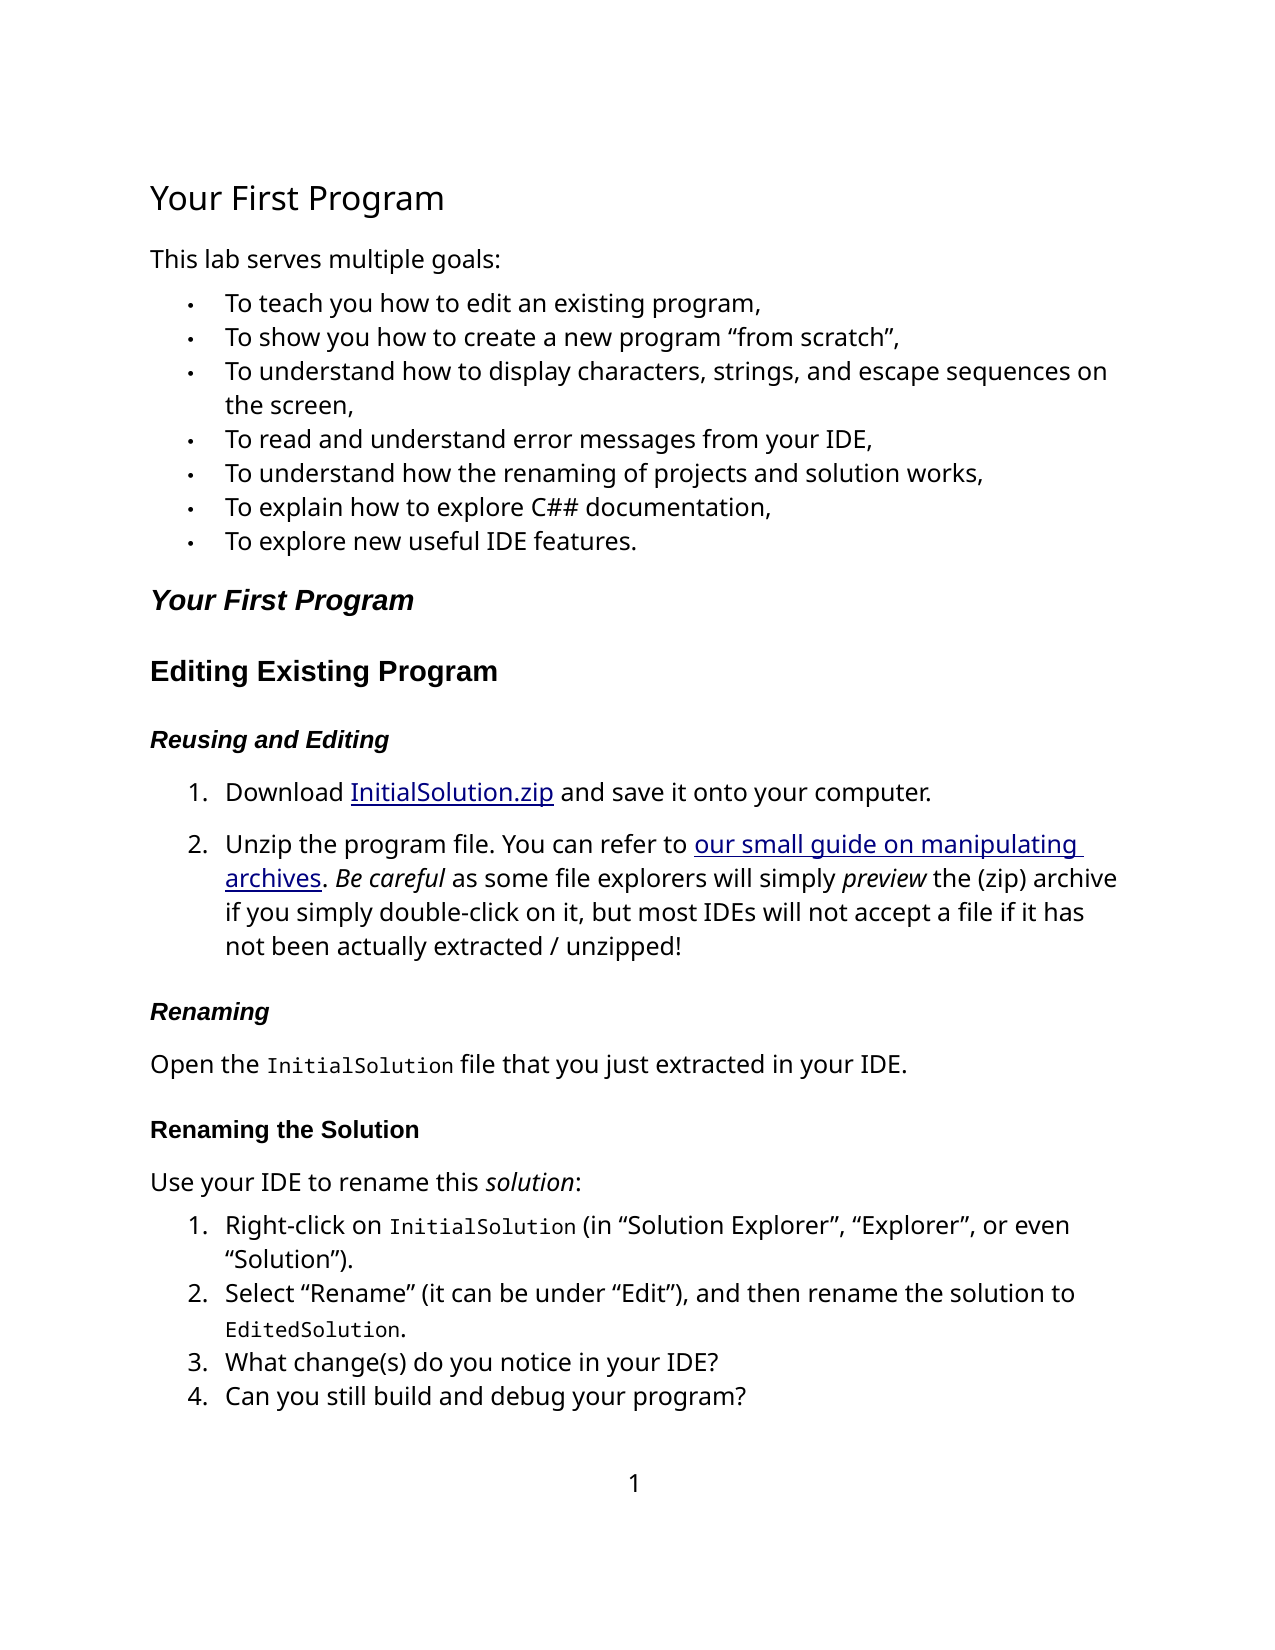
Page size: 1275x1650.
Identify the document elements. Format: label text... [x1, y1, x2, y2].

text Use your IDE to rename this solution: [150, 1165, 1125, 1199]
subtitle Renaming [150, 997, 1125, 1026]
list Unzip the program file. You can refer to our small guide on manipulating archives. Be careful as some file explorers will simply preview the (zip) archive if you simply double-click on it, but most IDEs will not accept a file if it has not been actually extracted / unzipped! [187, 827, 1125, 963]
list Select “Rename” (it can be under “Edit”), and then rename the solution to EditedSolution. [187, 1276, 1125, 1344]
list Can you still build and debug your program? [187, 1378, 1125, 1412]
subtitle Your First Program [150, 175, 1125, 221]
list To show you how to create a new program “from scratch”, [187, 319, 1125, 353]
text This lab serves multiple goals: [150, 242, 1125, 276]
text Open the InitialSolution file that you just extracted in your IDE. [150, 1047, 1125, 1081]
list To read and understand error messages from your IDE, [187, 421, 1125, 456]
list What change(s) do you notice in your IDE? [187, 1344, 1125, 1378]
list To explore new useful IDE features. [187, 524, 1125, 558]
list To understand how to display characters, strings, and escape sequences on the screen, [187, 353, 1125, 421]
list Right-click on InitialSolution (in “Solution Explorer”, “Explorer”, or even “Solution”). [187, 1208, 1125, 1276]
subtitle Editing Existing Program [150, 654, 1125, 687]
list To explain how to explore C## documentation, [187, 489, 1125, 524]
subtitle Reusing and Editing [150, 725, 1125, 753]
list To teach you how to edit an existing program, [187, 285, 1125, 319]
list Download InitialSolution.zip and save it onto your computer. [187, 775, 1125, 809]
subtitle Your First Program [150, 583, 1125, 616]
list To understand how the renaming of projects and solution works, [187, 456, 1125, 489]
subtitle Renaming the Solution [150, 1115, 1125, 1143]
